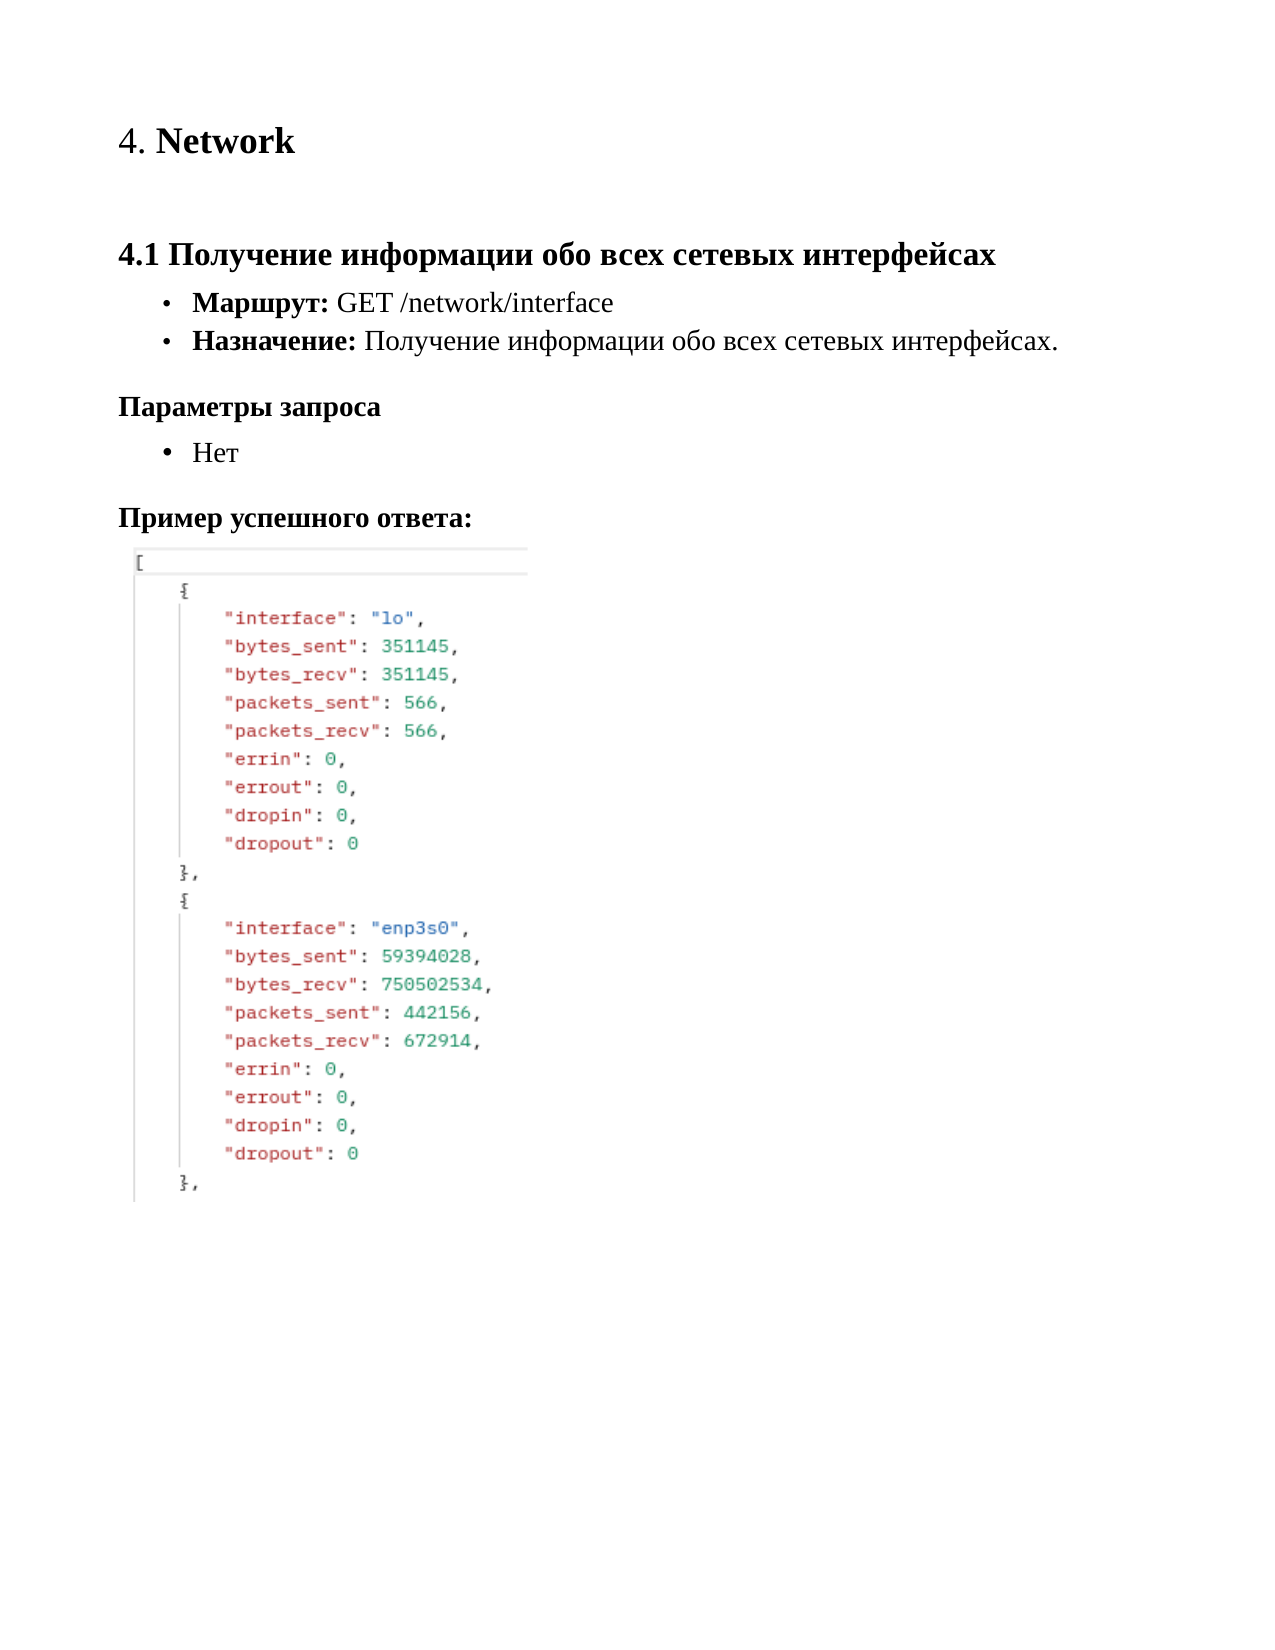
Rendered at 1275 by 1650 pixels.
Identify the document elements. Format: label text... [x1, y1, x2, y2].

list Нет [162, 435, 1157, 468]
subtitle 4. Network [118, 118, 1157, 161]
subtitle Пример успешного ответа: [118, 501, 1157, 534]
list Назначение: Получение информации обо всех сетевых интерфейсах. [162, 323, 1157, 357]
subtitle Параметры запроса [118, 389, 1157, 422]
picture [118, 546, 528, 1202]
list Маршрут: GET /network/interface [162, 285, 1157, 318]
subtitle 4.1 Получение информации обо всех сетевых интерфейсах [118, 234, 1157, 272]
